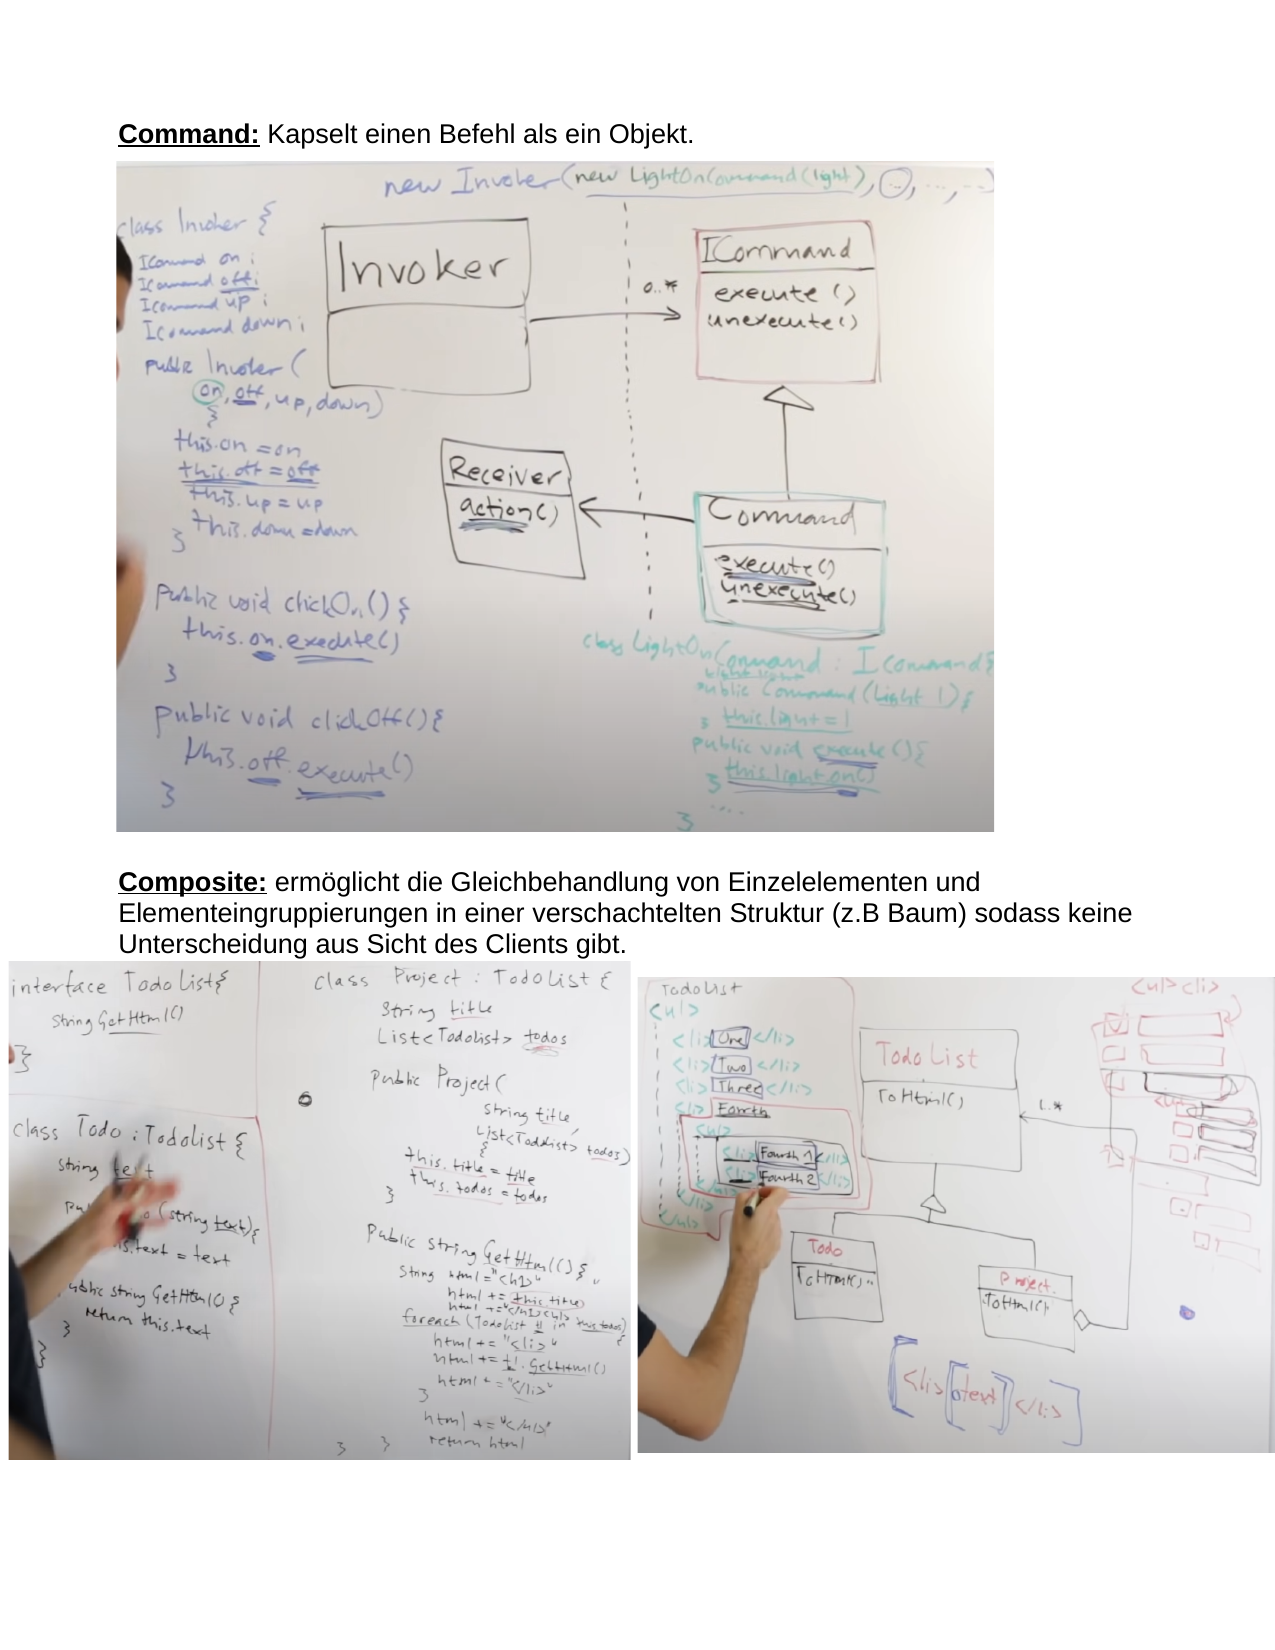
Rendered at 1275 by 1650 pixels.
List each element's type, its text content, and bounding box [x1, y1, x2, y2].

text Composite: ermöglicht die Gleichbehandlung von Einzelelementen und Elementeingruppierungen in einer verschachtelten Struktur (z.B Baum) sodass keine Unterscheidung aus Sicht des Clients gibt. [118, 866, 1157, 959]
text Command: Kapselt einen Befehl als ein Objekt. [118, 118, 1157, 149]
picture [8, 961, 631, 1460]
picture [116, 161, 995, 832]
picture [637, 977, 1275, 1453]
